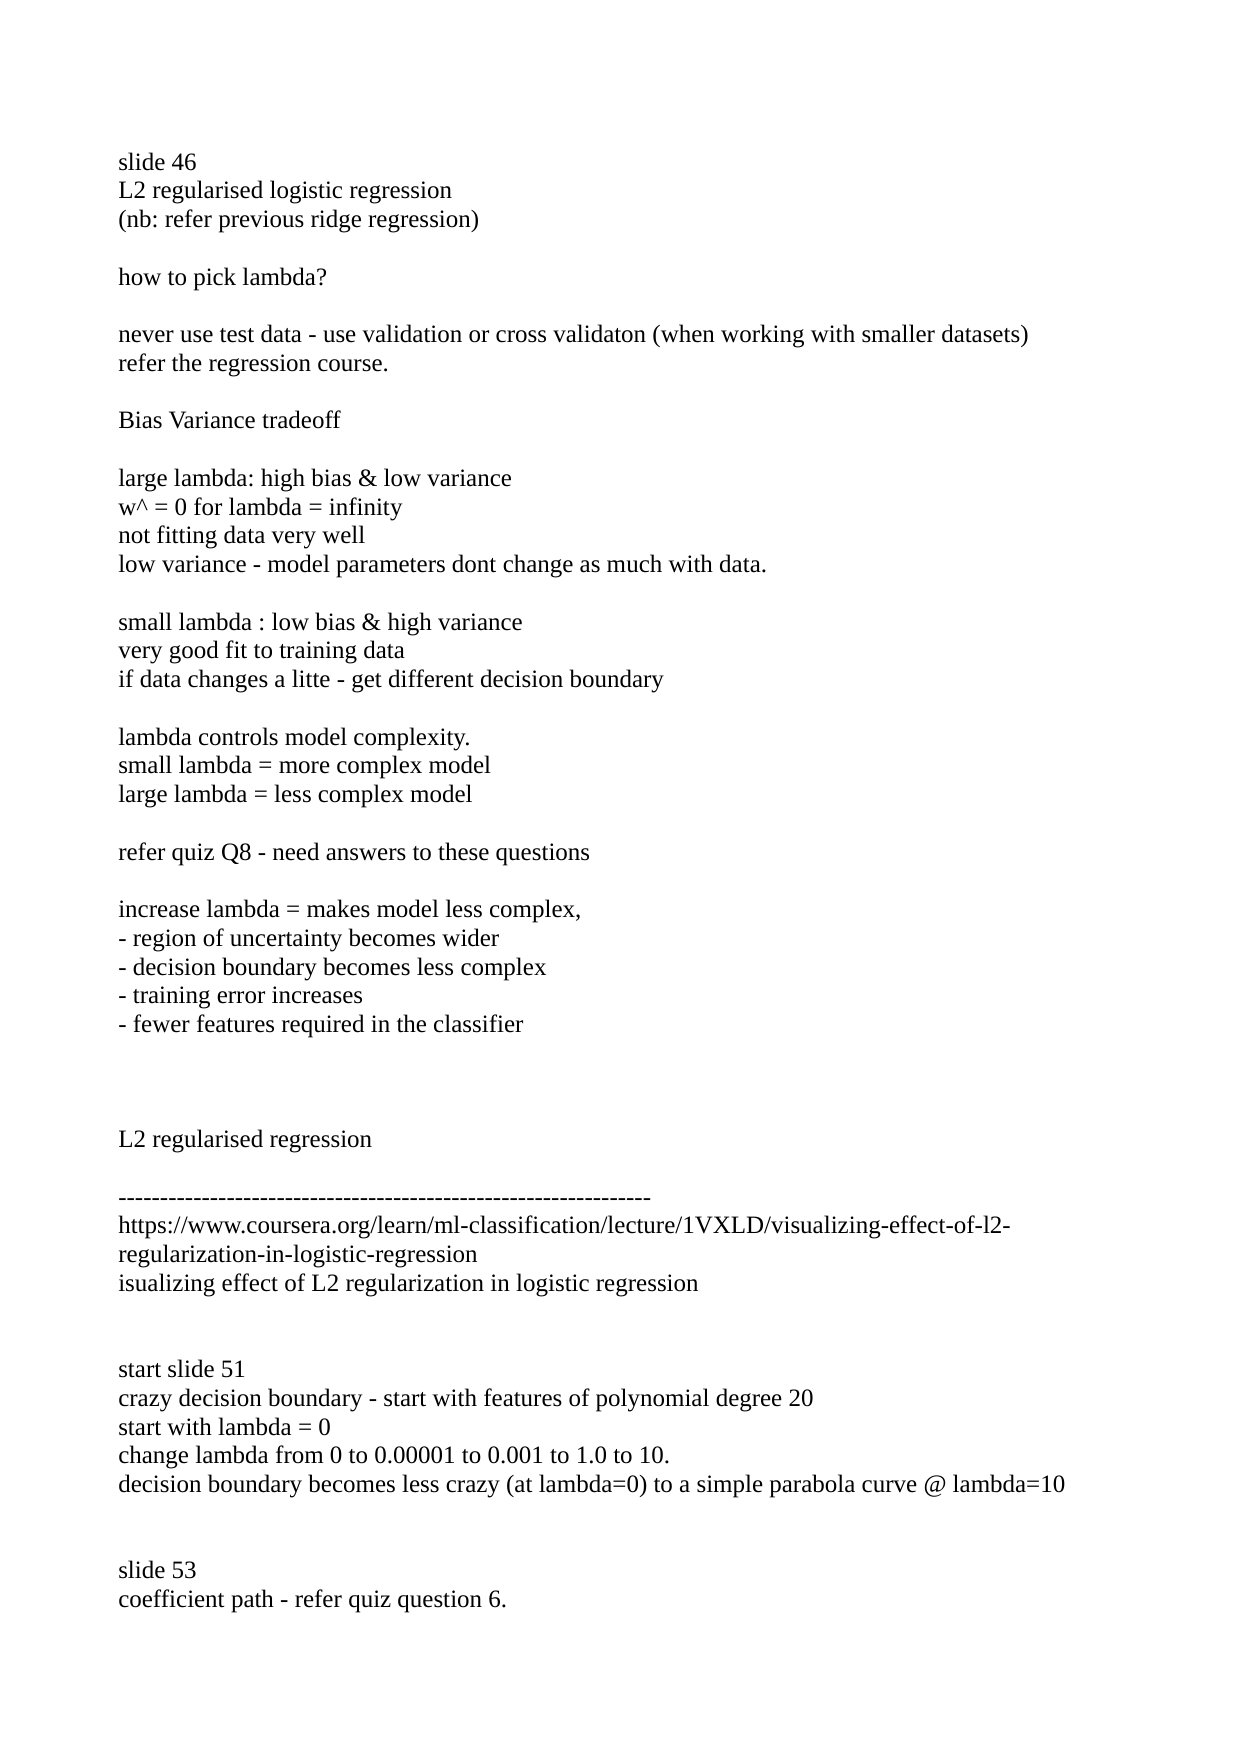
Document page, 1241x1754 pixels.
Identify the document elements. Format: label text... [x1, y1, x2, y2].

text ---------------------------------------------------------------- [118, 1182, 1122, 1211]
text never use test data - use validation or cross validaton (when working with smaller datasets) [118, 319, 1122, 348]
text very good fit to training data [118, 636, 1122, 664]
text lambda controls model complexity. [118, 722, 1122, 751]
text small lambda : low bias & high variance [118, 607, 1122, 636]
text coefficient path - refer quiz question 6. [118, 1584, 1122, 1613]
text large lambda = less complex model [118, 779, 1122, 808]
text increase lambda = makes model less complex, [118, 894, 1122, 923]
text w^ = 0 for lambda = infinity [118, 492, 1122, 521]
text how to pick lambda? [118, 262, 1122, 291]
text decision boundary becomes less crazy (at lambda=0) to a simple parabola curve @ lambda=10 [118, 1469, 1122, 1498]
text slide 53 [118, 1556, 1122, 1584]
text start with lambda = 0 [118, 1412, 1122, 1441]
text large lambda: high bias & low variance [118, 463, 1122, 492]
text - decision boundary becomes less complex [118, 952, 1122, 981]
text crazy decision boundary - start with features of polynomial degree 20 [118, 1383, 1122, 1412]
text L2 regularised regression [118, 1124, 1122, 1153]
text start slide 51 [118, 1354, 1122, 1383]
text if data changes a litte - get different decision boundary [118, 664, 1122, 693]
text isualizing effect of L2 regularization in logistic regression [118, 1268, 1122, 1297]
text L2 regularised logistic regression [118, 176, 1122, 204]
text - fewer features required in the classifier [118, 1009, 1122, 1038]
text Bias Variance tradeoff [118, 406, 1122, 434]
text low variance - model parameters dont change as much with data. [118, 549, 1122, 578]
text - training error increases [118, 981, 1122, 1009]
text - region of uncertainty becomes wider [118, 923, 1122, 952]
text https://www.coursera.org/learn/ml-classification/lecture/1VXLD/visualizing-effect-of-l2-regularization-in-logistic-regression [118, 1211, 1122, 1268]
text (nb: refer previous ridge regression) [118, 204, 1122, 233]
text refer the regression course. [118, 348, 1122, 377]
text small lambda = more complex model [118, 751, 1122, 779]
text slide 46 [118, 147, 1122, 176]
text change lambda from 0 to 0.00001 to 0.001 to 1.0 to 10. [118, 1441, 1122, 1469]
text not fitting data very well [118, 521, 1122, 549]
text refer quiz Q8 - need answers to these questions [118, 837, 1122, 866]
